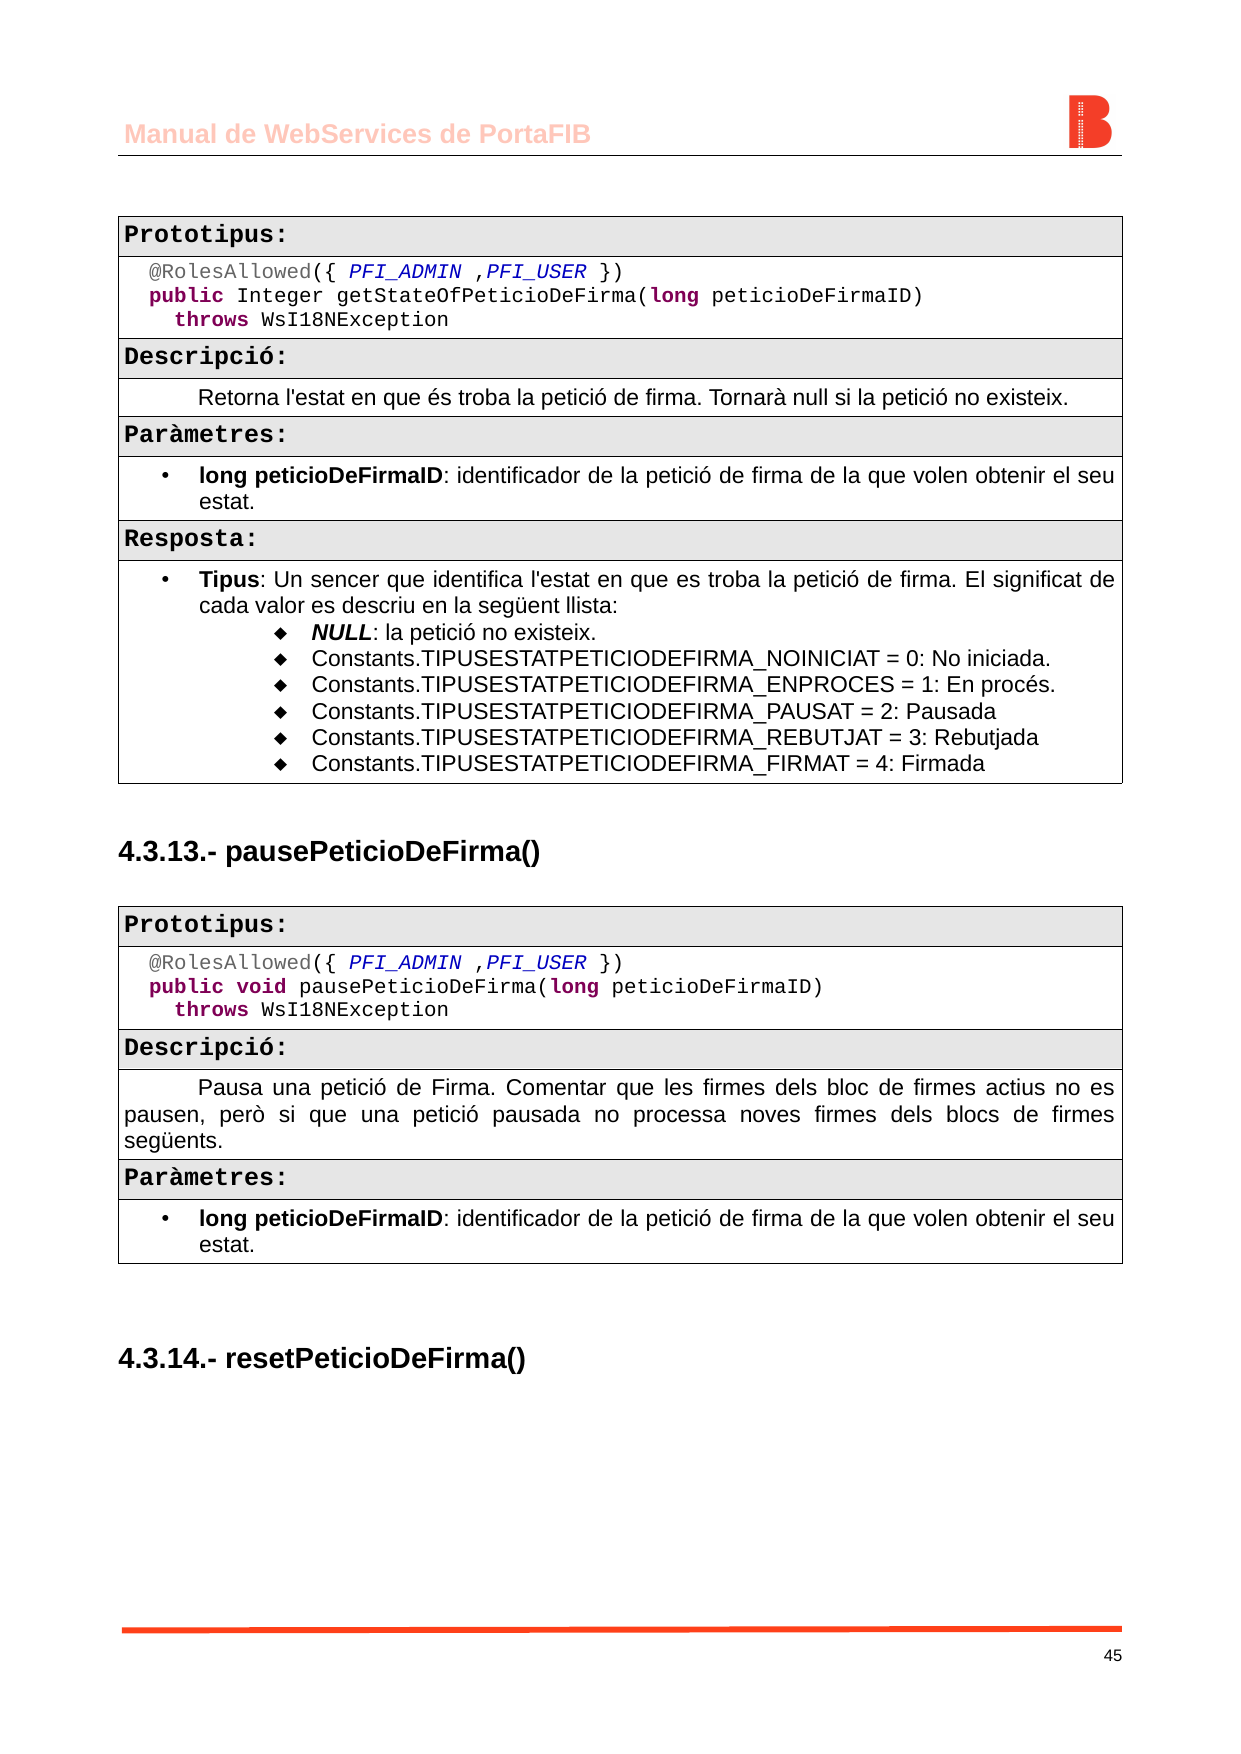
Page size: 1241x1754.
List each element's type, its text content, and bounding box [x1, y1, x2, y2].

table_cell Retorna l'estat en que és troba la petició de firma. Tornarà null si la petició no existeix. [119, 379, 1122, 416]
subtitle resetPeticioDeFirma() [118, 1341, 1122, 1375]
table_cell long peticioDeFirmaID: identificador de la petició de firma de la que volen obtenir el seu estat. [119, 457, 1122, 520]
table_cell Descripció: [119, 1030, 1122, 1068]
table_header Prototipus: [119, 217, 1122, 256]
table_cell Tipus: Un sencer que identifica l'estat en que es troba la petició de firma. El significat de cada valor es descriu en la següent llista: NULL: la petició no existeix. Constants.TIPUSESTATPETICIODEFIRMA_NOINICIAT = 0: No iniciada. Constants.TIPUSESTATPETICIODEFIRMA_ENPROCES = 1: En procés. Constants.TIPUSESTATPETICIODEFIRMA_PAUSAT = 2: Pausada Constants.TIPUSESTATPETICIODEFIRMA_REBUTJAT = 3: Rebutjada Constants.TIPUSESTATPETICIODEFIRMA_FIRMAT = 4: Firmada [119, 561, 1122, 782]
table_cell Pausa una petició de Firma. Comentar que les firmes dels bloc de firmes actius no es pausen, però si que una petició pausada no processa noves firmes dels blocs de firmes següents. [119, 1070, 1122, 1159]
table_cell Paràmetres: [119, 417, 1122, 456]
table_cell @RolesAllowed({ PFI_ADMIN ,PFI_USER }) public void pausePeticioDeFirma(long peticioDeFirmaID) throws WsI18NException [119, 947, 1122, 1029]
table_cell long peticioDeFirmaID: identificador de la petició de firma de la que volen obtenir el seu estat. [119, 1200, 1122, 1263]
subtitle pausePeticioDeFirma() [118, 834, 1122, 867]
picture [1063, 94, 1117, 150]
table_cell @RolesAllowed({ PFI_ADMIN ,PFI_USER }) public Integer getStateOfPeticioDeFirma(long peticioDeFirmaID) throws WsI18NException [119, 257, 1122, 338]
table_header Prototipus: [119, 907, 1122, 946]
table_cell Paràmetres: [119, 1160, 1122, 1199]
table_cell Resposta: [119, 521, 1122, 560]
table_cell Descripció: [119, 339, 1122, 378]
